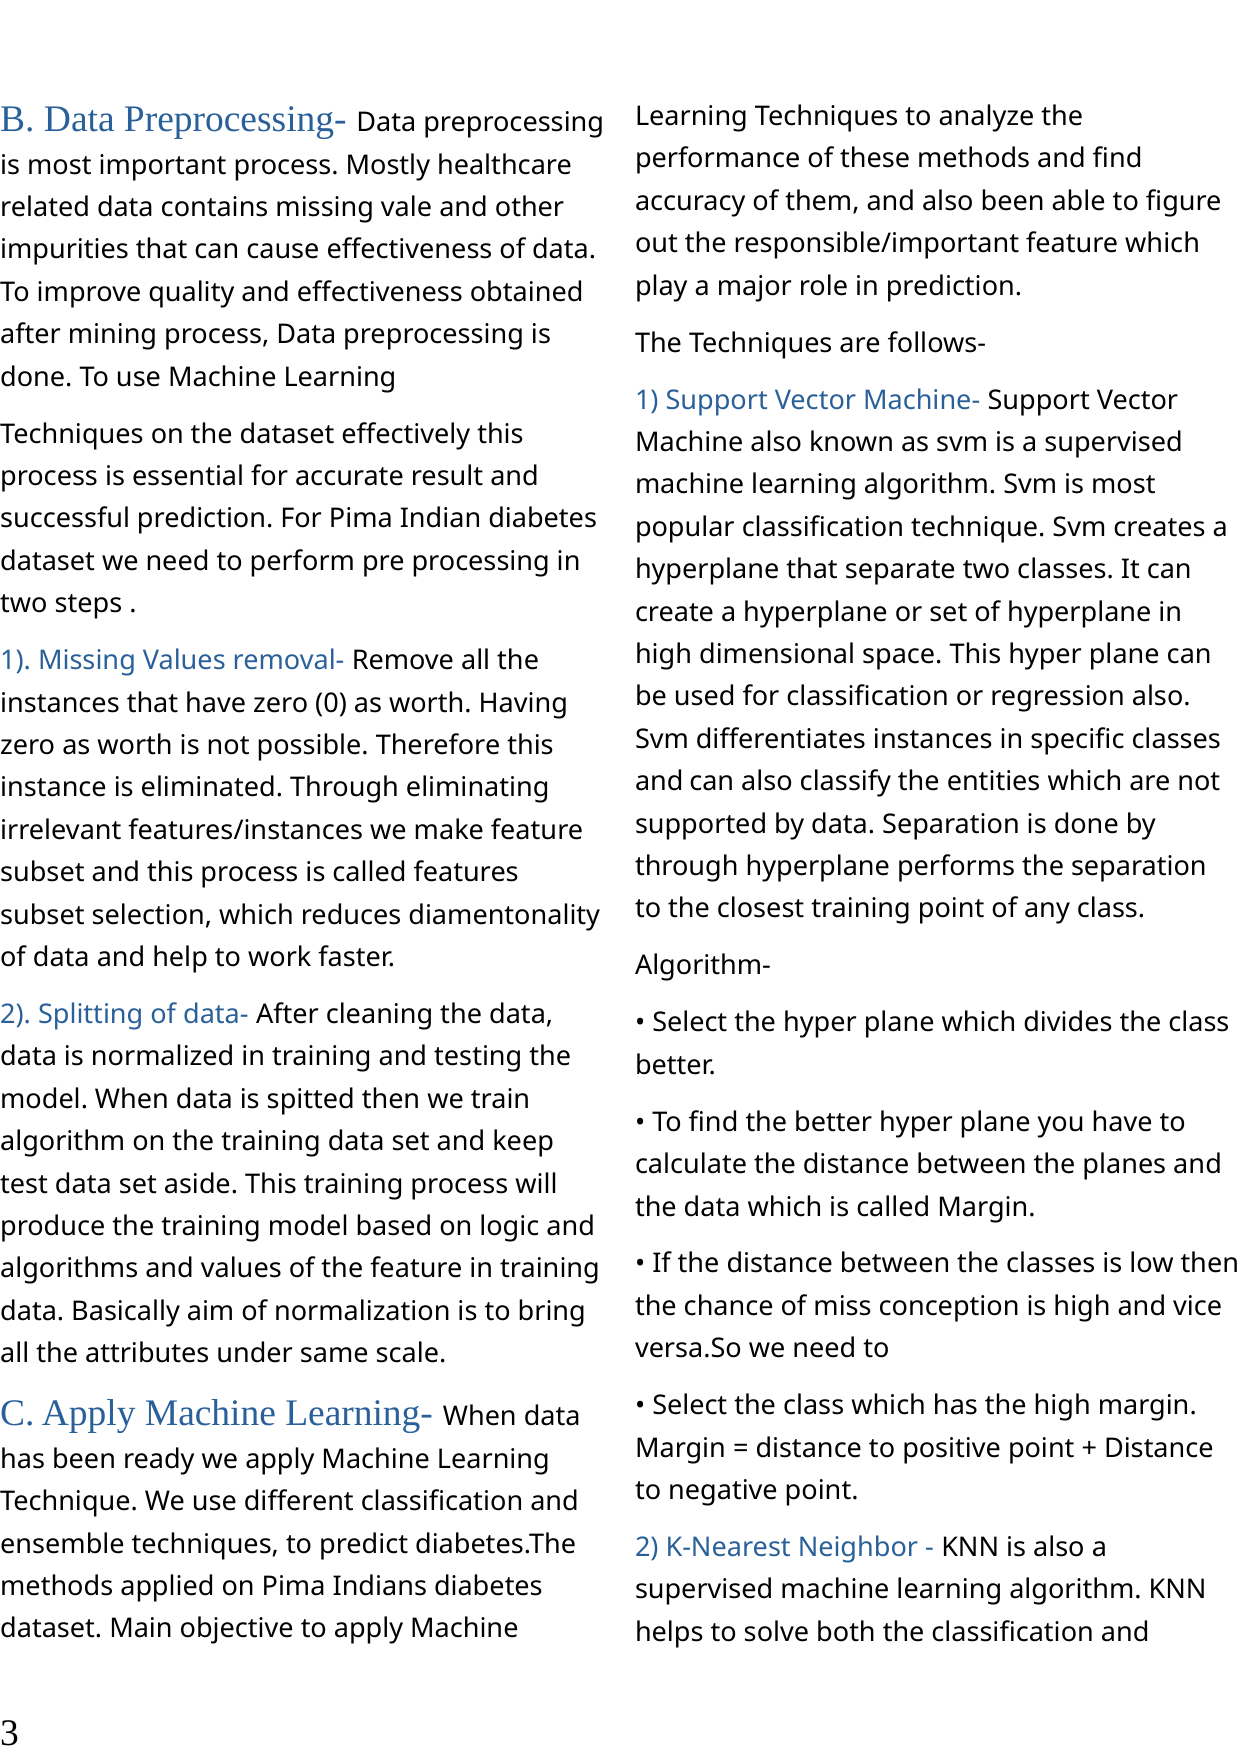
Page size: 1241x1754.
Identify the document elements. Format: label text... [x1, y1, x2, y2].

text 2) K-Nearest Neighbor - KNN is also a supervised machine learning algorithm. KNN helps to solve both the classification and [635, 1527, 1240, 1649]
text • To find the better hyper plane you have to calculate the distance between the planes and the data which is called Margin. [635, 1102, 1240, 1224]
text Algorithm- [635, 946, 1240, 983]
text The Techniques are follows- [635, 323, 1240, 360]
text 2). Splitting of data- After cleaning the data, data is normalized in training and testing the model. When data is spitted then we train algorithm on the training data set and keep test data set aside. This training process will produce the training model based on logic and algorithms and values of the feature in training data. Basically aim of normalization is to bring all the attributes under same scale. [0, 994, 605, 1371]
text C. Apply Machine Learning- When data has been ready we apply Machine Learning Technique. We use different classification and ensemble techniques, to predict diabetes.The methods applied on Pima Indians diabetes dataset. Main objective to apply Machine [0, 1391, 605, 1646]
text • Select the class which has the high margin. Margin = distance to positive point + Distance to negative point. [635, 1386, 1240, 1507]
text Techniques on the dataset effectively this process is essential for accurate result and successful prediction. For Pima Indian diabetes dataset we need to perform pre processing in two steps . [0, 414, 605, 621]
text B. Data Preprocessing- Data preprocessing is most important process. Mostly healthcare related data contains missing vale and other impurities that can cause effectiveness of data. To improve quality and effectiveness obtained after mining process, Data preprocessing is done. To use Machine Learning [0, 97, 605, 394]
text Learning Techniques to analyze the performance of these methods and find accuracy of them, and also been able to figure out the responsible/important feature which play a major role in prediction. [635, 97, 1240, 303]
text 1). Missing Values removal- Remove all the instances that have zero (0) as worth. Having zero as worth is not possible. Therefore this instance is eliminated. Through eliminating irrelevant features/instances we make feature subset and this process is called features subset selection, which reduces diamentonality of data and help to work faster. [0, 641, 605, 974]
text • Select the hyper plane which divides the class better. [635, 1003, 1240, 1082]
text • If the distance between the classes is low then the chance of miss conception is high and vice versa.So we need to [635, 1244, 1240, 1366]
text 1) Support Vector Machine- Support Vector Machine also known as svm is a supervised machine learning algorithm. Svm is most popular classification technique. Svm creates a hyperplane that separate two classes. It can create a hyperplane or set of hyperplane in high dimensional space. This hyper plane can be used for classification or regression also. Svm differentiates instances in specific classes and can also classify the entities which are not supported by data. Separation is done by through hyperplane performs the separation to the closest training point of any class. [635, 380, 1240, 926]
